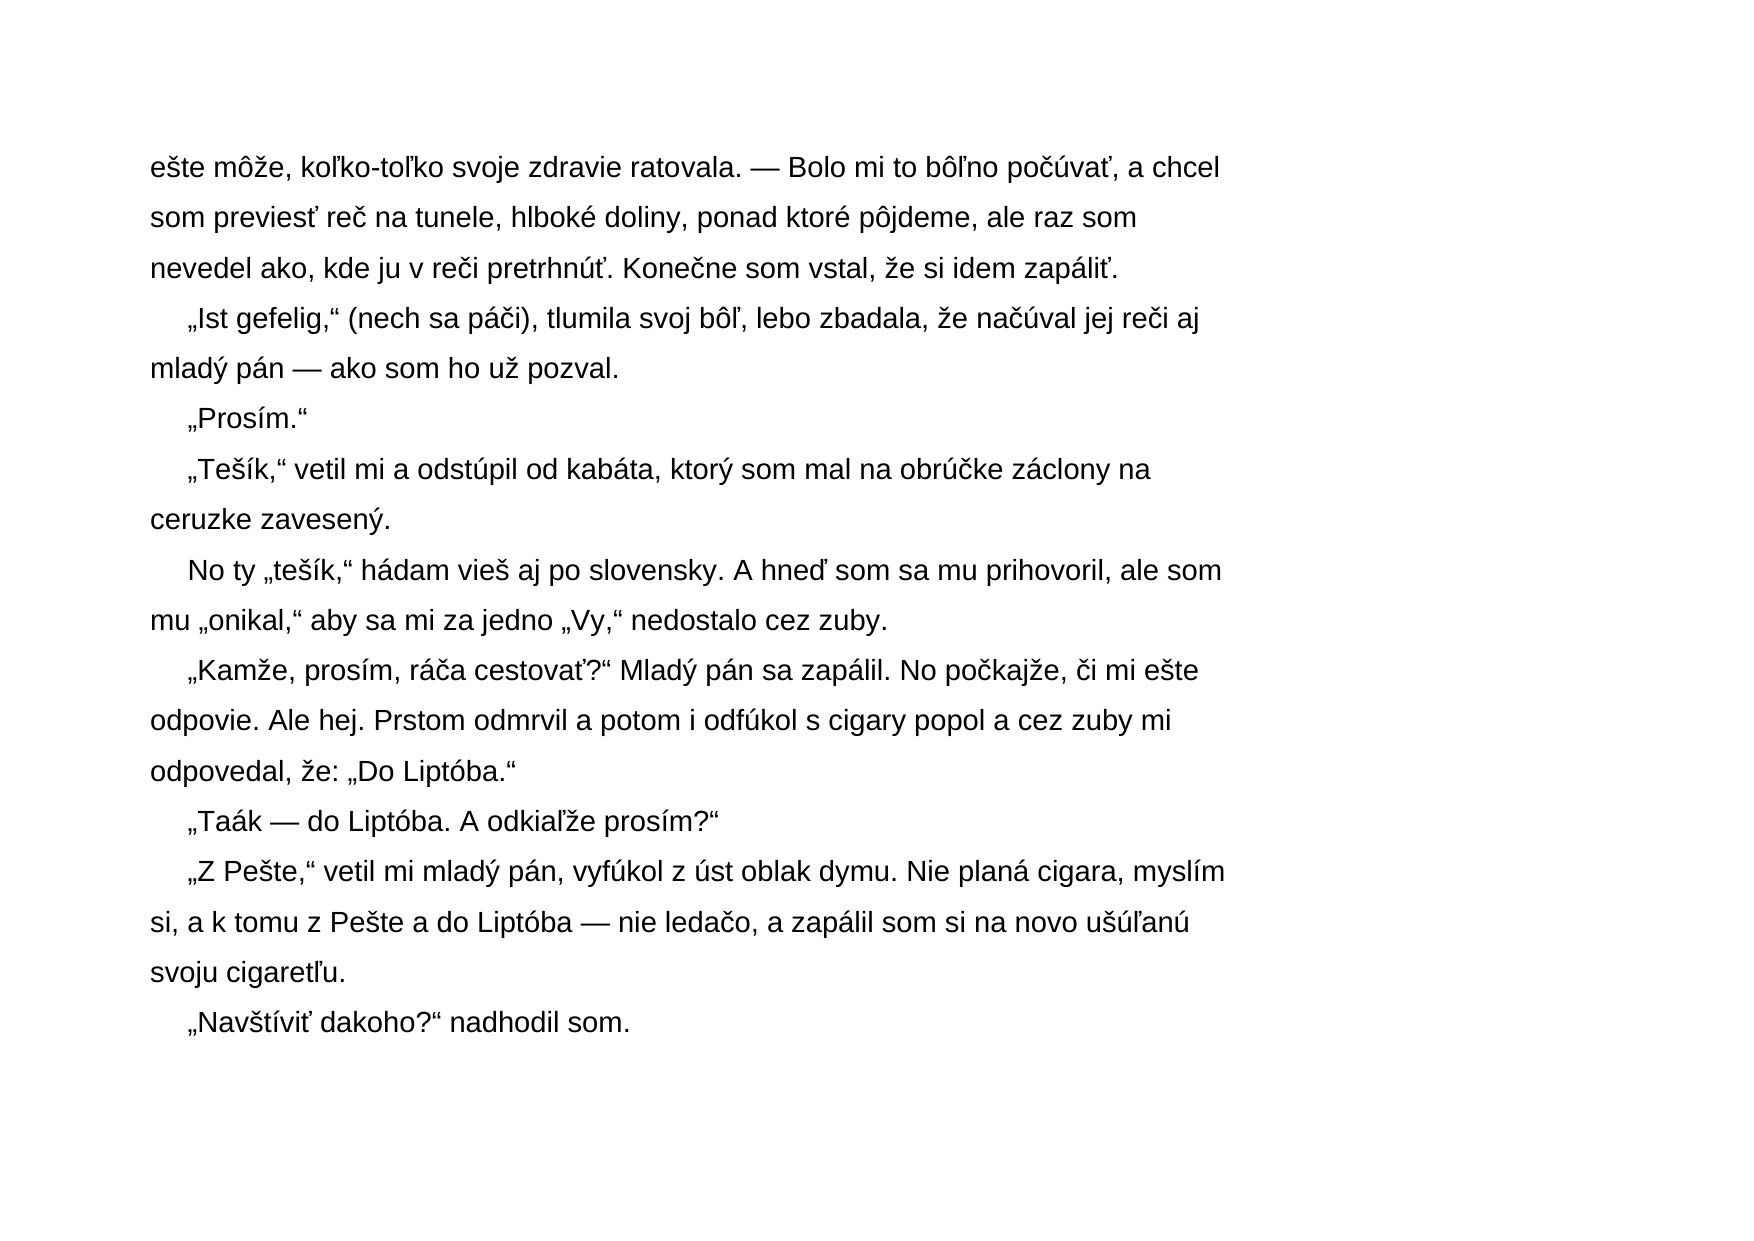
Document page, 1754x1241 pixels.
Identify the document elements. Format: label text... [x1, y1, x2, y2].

text ešte môže, koľko-toľko svoje zdravie rato­vala. — Bolo mi to bôľno počúvať, a chcel som previesť reč na tunele, hlboké doliny, ponad ktoré pôjdeme, ale raz som nevedel ako, kde ju v reči pretrhnúť. Konečne som vstal, že si idem zapáliť. [150, 150, 1242, 284]
text No ty „tešík,“ hádam vieš aj po slovensky. A hneď som sa mu prihovoril, ale som mu „onikal,“ aby sa mi za jedno „Vy,“ nedostalo cez zuby. [150, 552, 1242, 636]
text „Tešík,“ vetil mi a odstúpil od kabáta, ktorý som mal na obrúčke záclony na ceruzke zavesený. [150, 452, 1242, 536]
text „Prosím.“ [150, 402, 1242, 435]
text „Ist gefelig,“ (nech sa páči), tlumila svoj bôľ, lebo zbadala, že načúval jej reči aj mladý pán — ako som ho už pozval. [150, 301, 1242, 385]
text „Navštíviť dakoho?“ nadhodil som. [150, 1005, 1242, 1039]
text „Kamže, prosím, ráča cestovať?“ Mladý pán sa zapálil. No počkajže, či mi ešte odpovie. Ale hej. Prstom odmrvil a potom i odfúkol s cigary popol a cez zuby mi odpovedal, že: „Do Liptóba.“ [150, 653, 1242, 787]
text „Taák — do Liptóba. A odkiaľže prosím?“ [150, 804, 1242, 838]
text „Z Pešte,“ vetil mi mladý pán, vyfúkol z úst oblak dymu. Nie planá cigara, myslím si, a k tomu z Pešte a do Liptóba — nie ledačo, a zapálil som si na novo ušúľanú svoju cigaretľu. [150, 854, 1242, 988]
